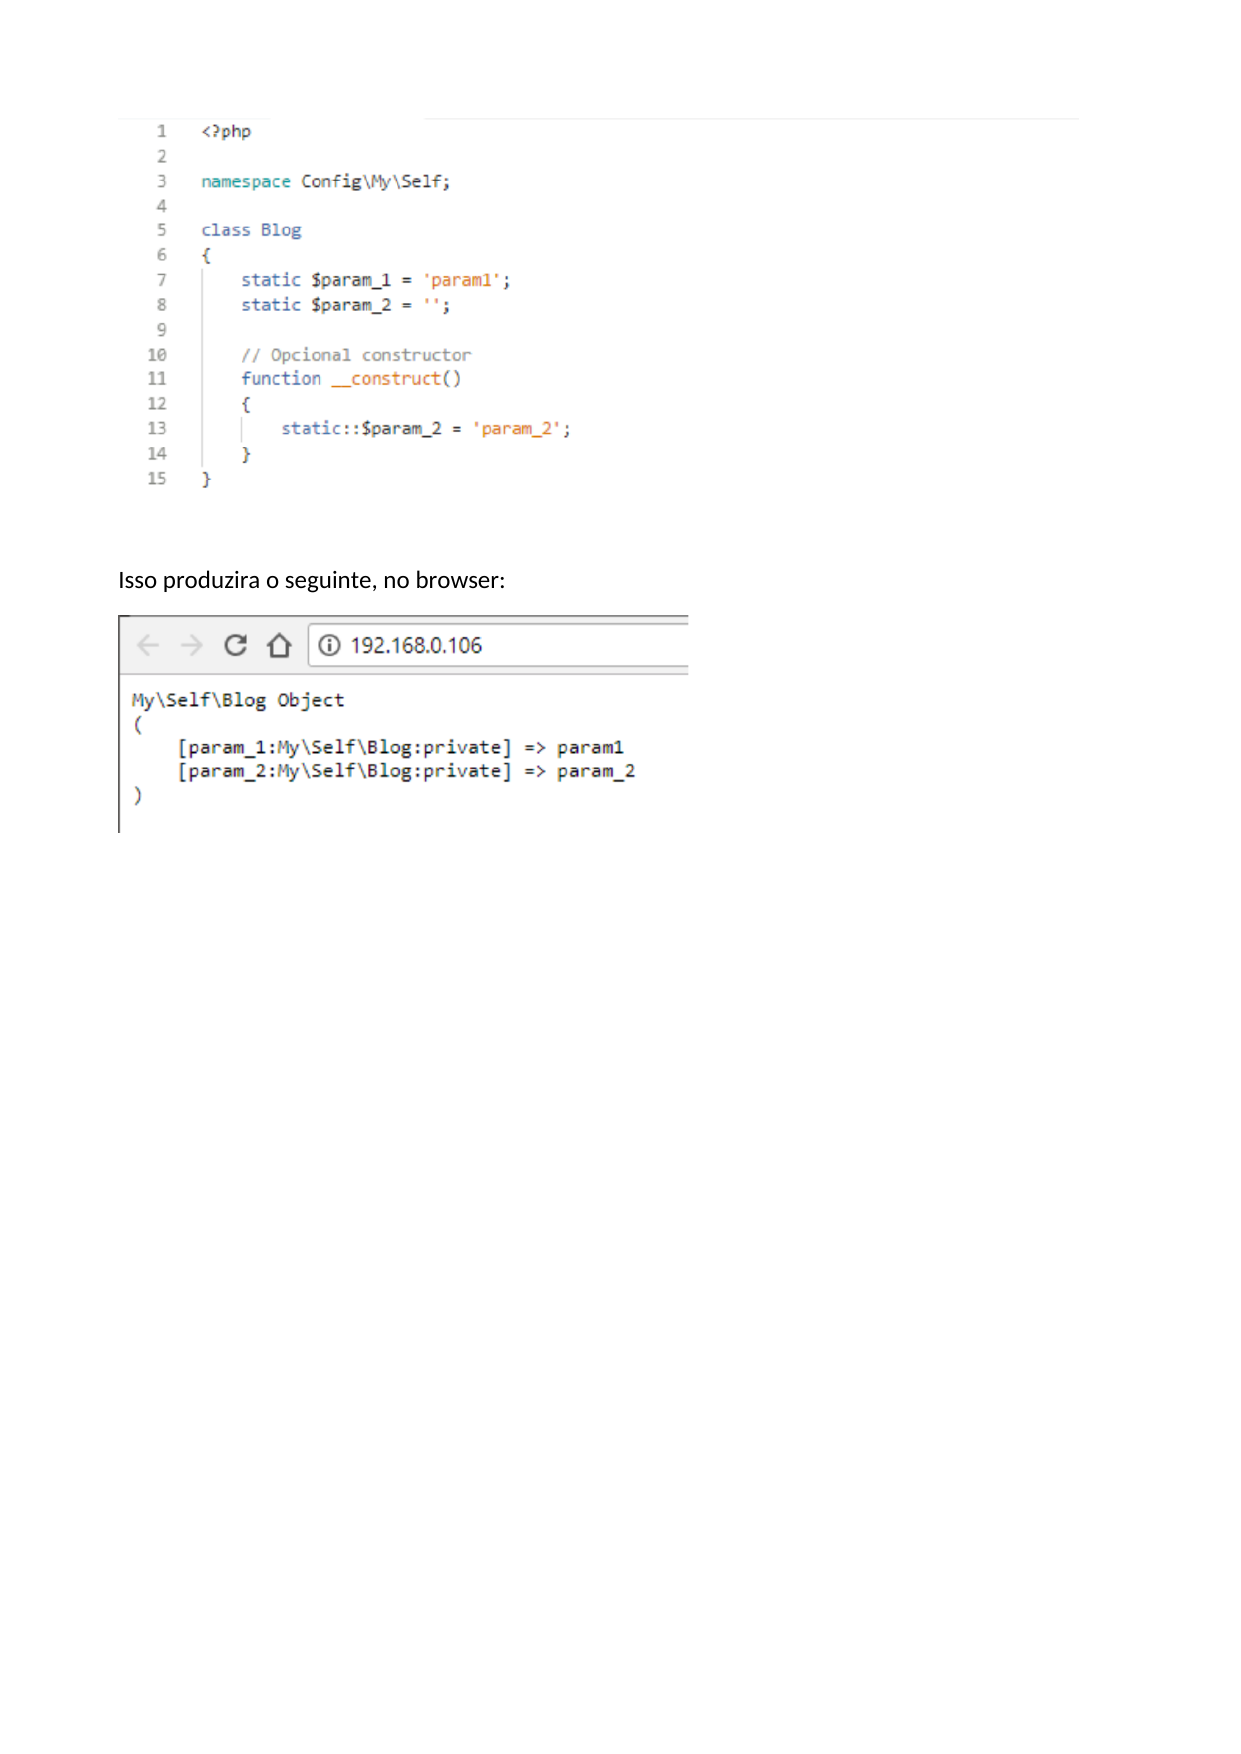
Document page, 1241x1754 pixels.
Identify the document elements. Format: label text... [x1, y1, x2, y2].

text Isso produzira o seguinte, no browser: [118, 564, 1122, 595]
